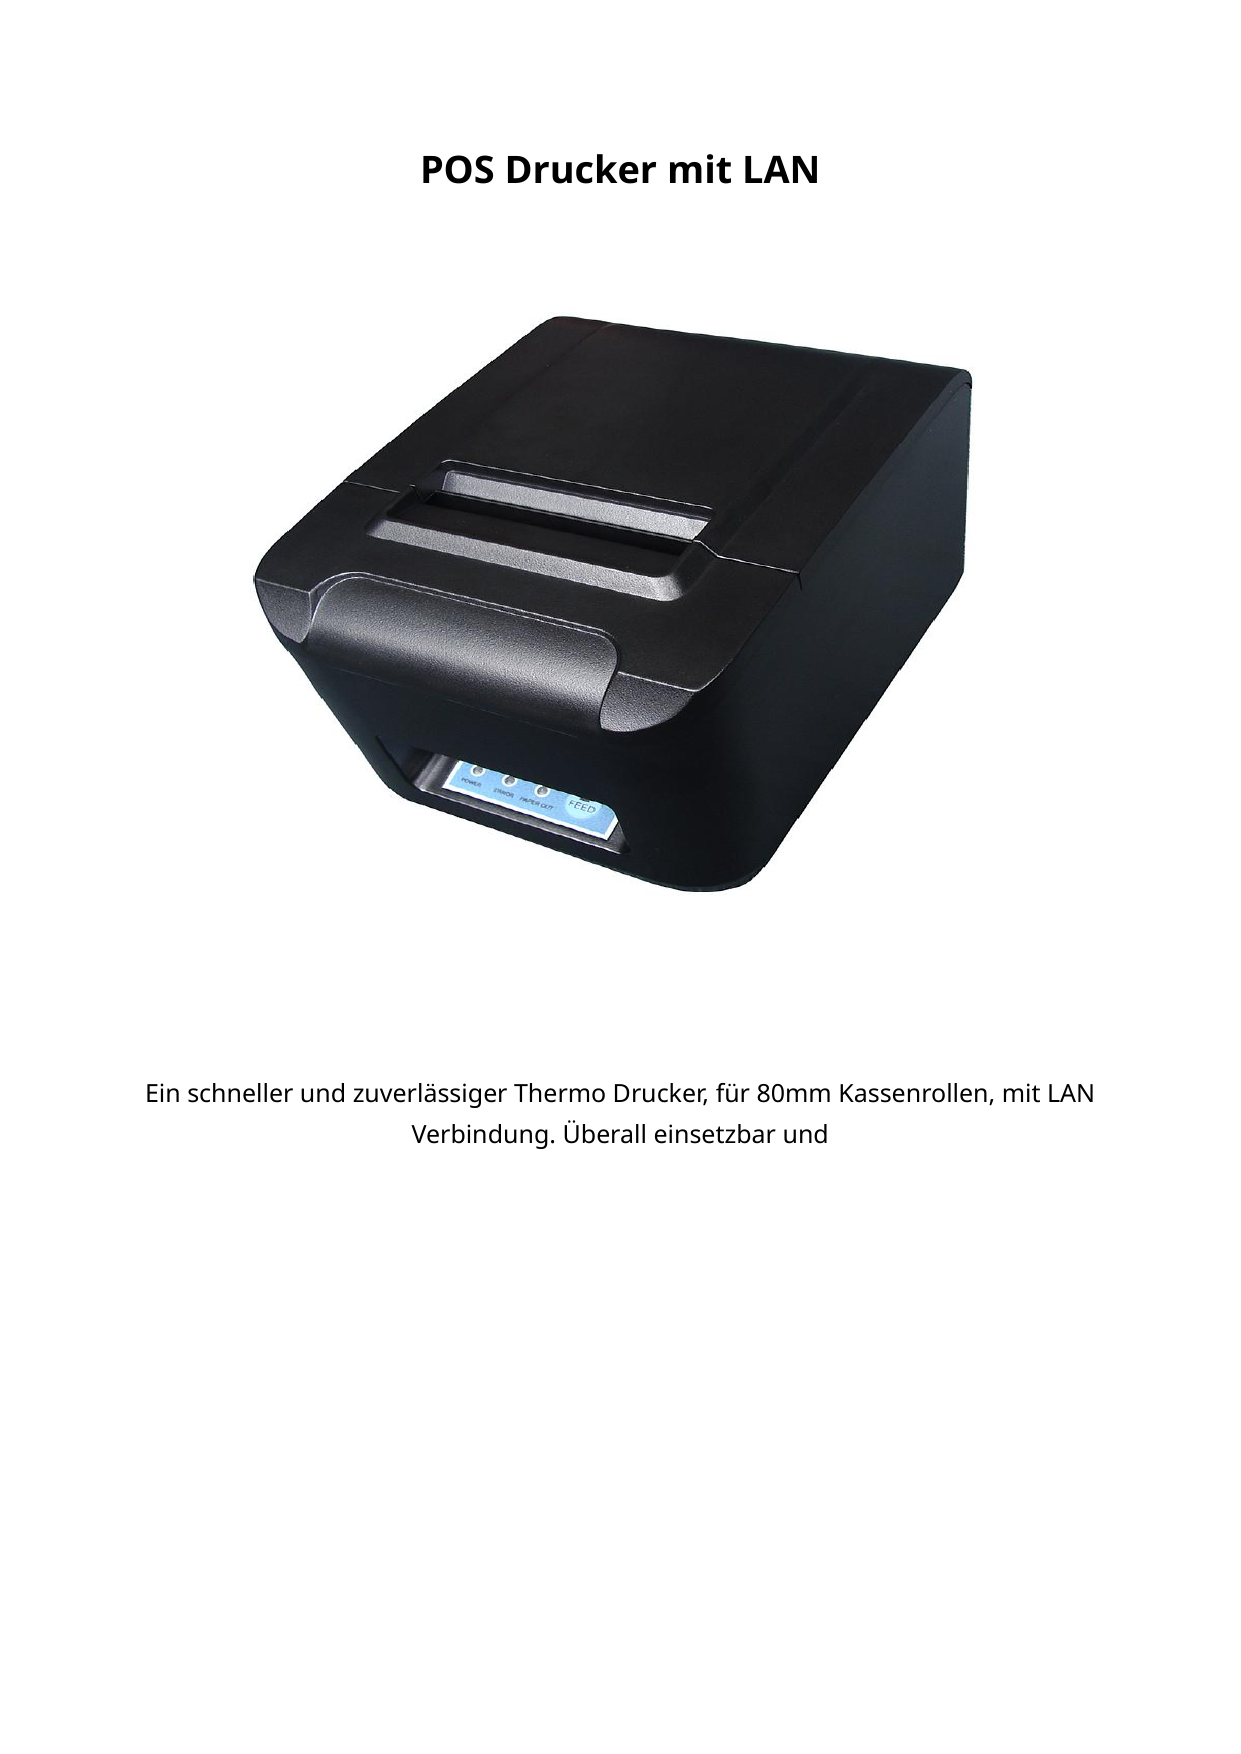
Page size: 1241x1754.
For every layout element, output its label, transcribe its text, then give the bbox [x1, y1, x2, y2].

subtitle POS Drucker mit LAN [118, 143, 1122, 195]
text Ein schneller und zuverlässiger Thermo Drucker, für 80mm Kassenrollen, mit LAN Verbindung. Überall einsetzbar und [118, 1076, 1122, 1151]
picture [118, 207, 1173, 994]
